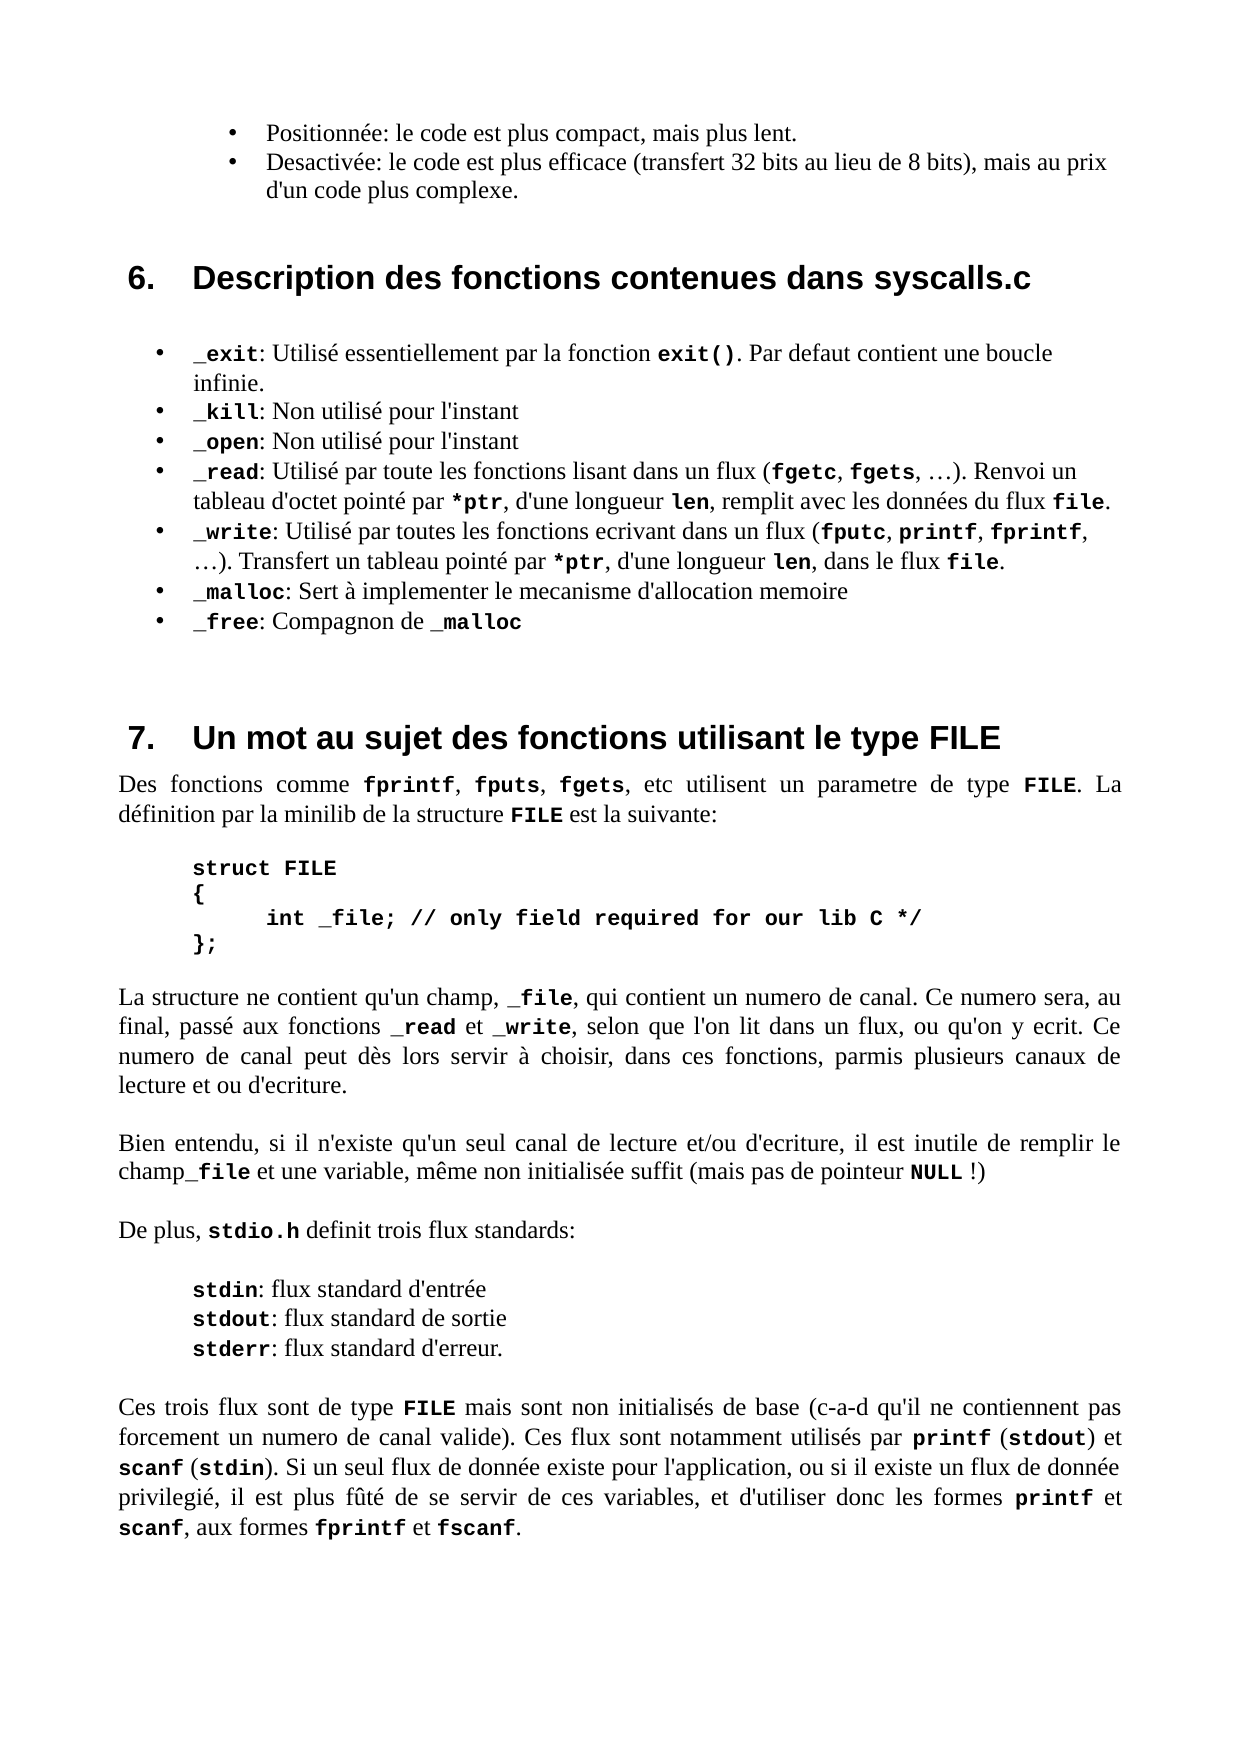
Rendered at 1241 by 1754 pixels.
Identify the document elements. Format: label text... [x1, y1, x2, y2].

text De plus, stdio.h definit trois flux standards: [118, 1215, 1122, 1245]
list _kill: Non utilisé pour l'instant [156, 396, 1122, 426]
text La structure ne contient qu'un champ, _file, qui contient un numero de canal. Ce numero sera, au final, passé aux fonctions _read et _write, selon que l'on lit dans un flux, ou qu'on y ecrit. Ce numero de canal peut dès lors servir à choisir, dans ces fonctions, parmis plusieurs canaux de lecture et ou d'ecriture. [118, 982, 1122, 1099]
text Bien entendu, si il n'existe qu'un seul canal de lecture et/ou d'ecriture, il est inutile de remplir le champ_file et une variable, même non initialisée suffit (mais pas de pointeur NULL !) [118, 1128, 1122, 1186]
list _malloc: Sert à implementer le mecanisme d'allocation memoire [156, 576, 1122, 606]
list Positionnée: le code est plus compact, mais plus lent. [228, 118, 1122, 147]
list _free: Compagnon de _malloc [156, 606, 1122, 636]
list _write: Utilisé par toutes les fonctions ecrivant dans un flux (fputc, printf, fprintf, …). Transfert un tableau pointé par *ptr, d'une longueur len, dans le flux file. [156, 516, 1122, 576]
text stdout: flux standard de sortie [118, 1303, 1122, 1333]
text Ces trois flux sont de type FILE mais sont non initialisés de base (c-a-d qu'il ne contiennent pas forcement un numero de canal valide). Ces flux sont notamment utilisés par printf (stdout) et scanf (stdin). Si un seul flux de donnée existe pour l'application, ou si il existe un flux de donnée privilegié, il est plus fûté de se servir de ces variables, et d'utiliser donc les formes printf et scanf, aux formes fprintf et fscanf. [118, 1392, 1122, 1542]
text stderr: flux standard d'erreur. [118, 1333, 1122, 1363]
text int _file; // only field required for our lib C */ [192, 907, 1122, 932]
text Des fonctions comme fprintf, fputs, fgets, etc utilisent un parametre de type FILE. La définition par la minilib de la structure FILE est la suivante: [118, 769, 1122, 829]
text { [192, 882, 1122, 907]
text stdin: flux standard d'entrée [118, 1274, 1122, 1303]
list Desactivée: le code est plus efficace (transfert 32 bits au lieu de 8 bits), mais au prix d'un code plus complexe. [228, 147, 1122, 204]
list _open: Non utilisé pour l'instant [156, 426, 1122, 456]
text struct FILE [192, 858, 1122, 882]
text }; [192, 932, 1122, 957]
list _read: Utilisé par toute les fonctions lisant dans un flux (fgetc, fgets, …). Renvoi un tableau d'octet pointé par *ptr, d'une longueur len, remplit avec les données du flux file. [156, 456, 1122, 516]
list _exit: Utilisé essentiellement par la fonction exit(). Par defaut contient une boucle infinie. [156, 338, 1122, 396]
subtitle Description des fonctions contenues dans syscalls.c [118, 258, 1122, 297]
subtitle Un mot au sujet des fonctions utilisant le type FILE [118, 718, 1122, 757]
